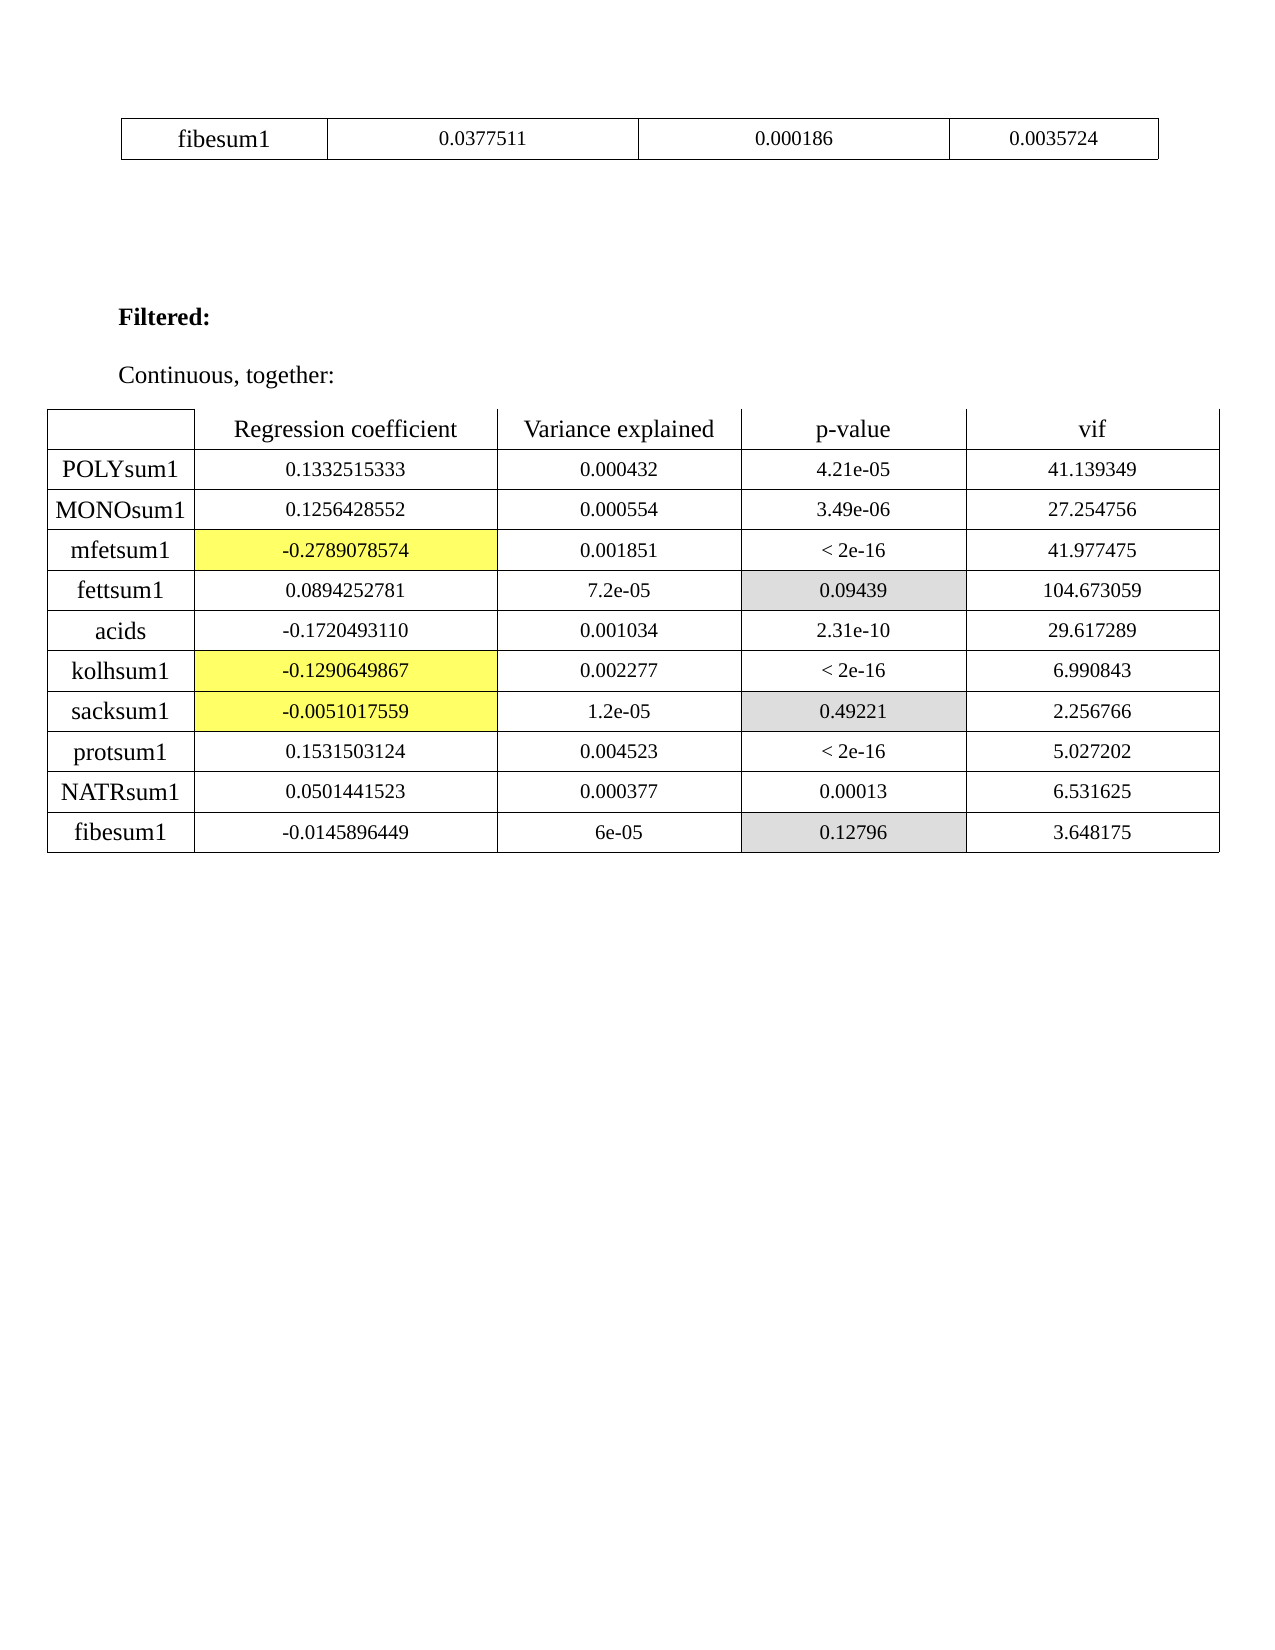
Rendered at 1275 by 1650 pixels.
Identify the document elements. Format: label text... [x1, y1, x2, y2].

table_cell 0.1256428552 [195, 490, 497, 529]
table_cell 0.000432 [498, 450, 741, 489]
table_cell 5.027202 [967, 732, 1219, 771]
table_cell 2.256766 [967, 692, 1219, 731]
table_cell 41.139349 [967, 450, 1219, 489]
table_cell -0.1290649867 [195, 651, 497, 691]
text Filtered: [118, 302, 1157, 331]
table_cell < 2e-16 [742, 530, 966, 570]
table_cell -0.1720493110 [195, 611, 497, 650]
table_cell fibesum1 [48, 813, 194, 852]
table_cell 0.001034 [498, 611, 741, 650]
table_cell 7.2e-05 [498, 571, 741, 610]
table_header vif [967, 409, 1219, 449]
table_cell 0.1531503124 [195, 732, 497, 771]
table_cell 104.673059 [967, 571, 1219, 610]
table_cell 27.254756 [967, 490, 1219, 529]
table_cell protsum1 [48, 732, 194, 771]
table_cell 6e-05 [498, 813, 741, 852]
table_cell 0.49221 [742, 692, 966, 731]
table_cell 0.00013 [742, 772, 966, 812]
table_cell 0.0035724 [950, 119, 1158, 158]
table_cell 2.31e-10 [742, 611, 966, 650]
table_header Regression coefficient [195, 409, 497, 449]
table_cell 6.531625 [967, 772, 1219, 812]
table_header p-value [742, 409, 966, 449]
table_cell 4.21e-05 [742, 450, 966, 489]
table_cell acids [48, 611, 194, 650]
table_cell 3.49e-06 [742, 490, 966, 529]
table_cell 29.617289 [967, 611, 1219, 650]
table_header [48, 410, 194, 449]
table_cell 6.990843 [967, 651, 1219, 691]
table_cell MONOsum1 [48, 490, 194, 529]
table_cell POLYsum1 [48, 450, 194, 489]
table_cell < 2e-16 [742, 732, 966, 771]
table_cell 0.09439 [742, 571, 966, 610]
table_cell 0.000554 [498, 490, 741, 529]
table_cell 0.000186 [639, 119, 949, 158]
table_cell 0.0377511 [328, 119, 638, 158]
table_cell 1.2e-05 [498, 692, 741, 731]
table_cell 41.977475 [967, 530, 1219, 570]
table_header Variance explained [498, 409, 741, 449]
table_cell fibesum1 [122, 119, 327, 158]
text Continuous, together: [118, 360, 1157, 388]
table_cell 0.0501441523 [195, 772, 497, 812]
table_cell -0.2789078574 [195, 530, 497, 570]
table_cell 0.12796 [742, 813, 966, 852]
table_cell 0.1332515333 [195, 450, 497, 489]
table_cell fettsum1 [48, 571, 194, 610]
table_cell 0.0894252781 [195, 571, 497, 610]
table_cell 3.648175 [967, 813, 1219, 852]
table_cell kolhsum1 [48, 651, 194, 691]
table_cell -0.0051017559 [195, 692, 497, 731]
table_cell < 2e-16 [742, 651, 966, 691]
table_cell NATRsum1 [48, 772, 194, 812]
table_cell 0.004523 [498, 732, 741, 771]
table_cell mfetsum1 [48, 530, 194, 570]
table_cell 0.000377 [498, 772, 741, 812]
table_cell 0.002277 [498, 651, 741, 691]
table_cell 0.001851 [498, 530, 741, 570]
table_cell sacksum1 [48, 692, 194, 731]
table_cell -0.0145896449 [195, 813, 497, 852]
